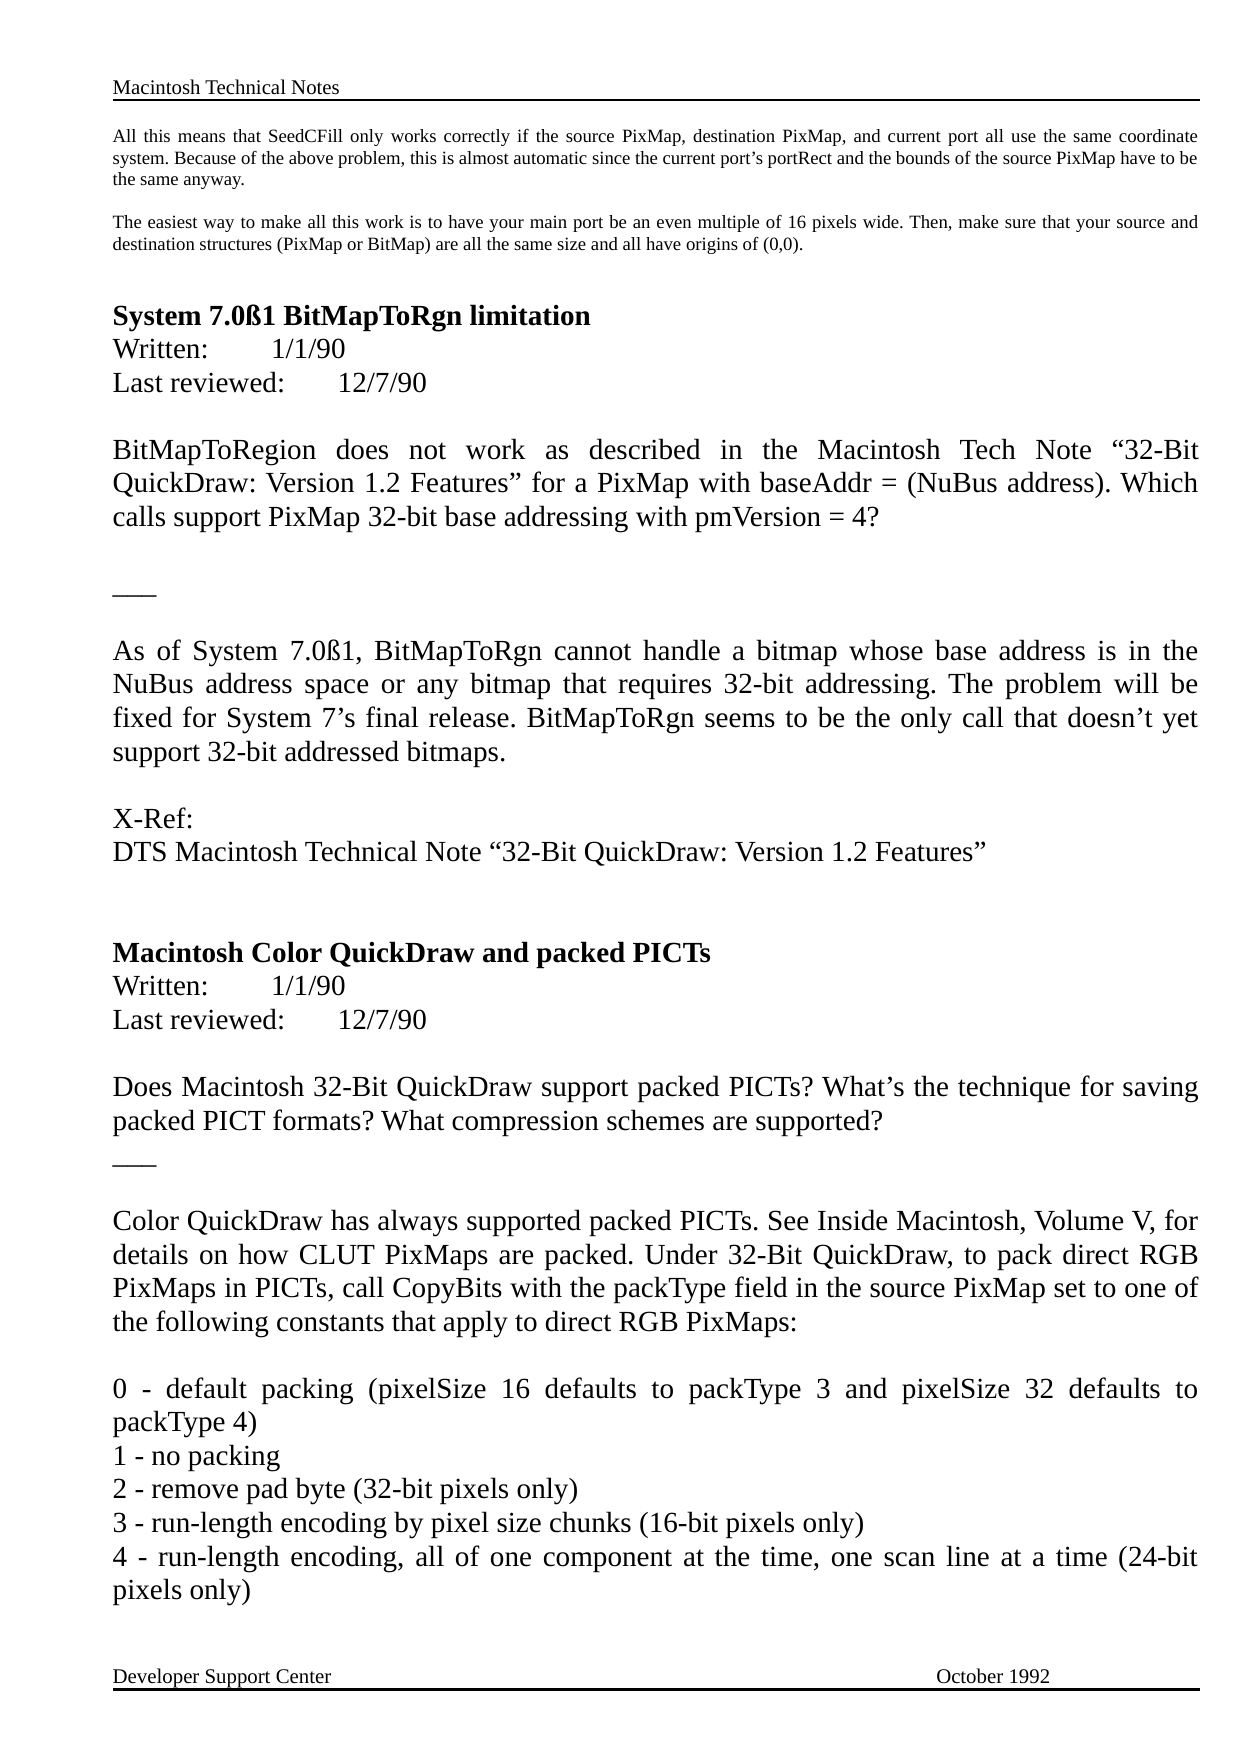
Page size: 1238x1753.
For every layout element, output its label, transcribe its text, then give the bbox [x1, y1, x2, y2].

text ___ [112, 1136, 1200, 1170]
text Last reviewed: 12/7/90 [112, 365, 1200, 398]
text System 7.0ß1 BitMapToRgn limitation [112, 298, 1200, 331]
text BitMapToRegion does not work as described in the Macintosh Tech Note “32-Bit QuickDraw: Version 1.2 Features” for a PixMap with baseAddr = (NuBus address). Which calls support PixMap 32-bit base addressing with pmVersion = 4? [112, 432, 1200, 532]
text 1 - no packing [112, 1438, 1200, 1472]
text 4 - run-length encoding, all of one component at the time, one scan line at a time (24-bit pixels only) [112, 1539, 1200, 1606]
text DTS Macintosh Technical Note “32-Bit QuickDraw: Version 1.2 Features” [112, 834, 1200, 868]
text 3 - run-length encoding by pixel size chunks (16-bit pixels only) [112, 1505, 1200, 1539]
text All this means that SeedCFill only works correctly if the source PixMap, destination PixMap, and current port all use the same coordinate system. Because of the above problem, this is almost automatic since the current port’s portRect and the bounds of the source PixMap have to be the same anyway. [112, 125, 1200, 190]
text Does Macintosh 32-Bit QuickDraw support packed PICTs? What’s the technique for saving packed PICT formats? What compression schemes are supported? [112, 1069, 1200, 1136]
text As of System 7.0ß1, BitMapToRgn cannot handle a bitmap whose base address is in the NuBus address space or any bitmap that requires 32-bit addressing. The problem will be fixed for System 7’s final release. BitMapToRgn seems to be the only call that doesn’t yet support 32-bit addressed bitmaps. [112, 633, 1200, 767]
text Last reviewed: 12/7/90 [112, 1002, 1200, 1036]
text X-Ref: [112, 801, 1200, 834]
text Written: 1/1/90 [112, 331, 1200, 365]
text Color QuickDraw has always supported packed PICTs. See Inside Macintosh, Volume V, for details on how CLUT PixMaps are packed. Under 32-Bit QuickDraw, to pack direct RGB PixMaps in PICTs, call CopyBits with the packType field in the source PixMap set to one of the following constants that apply to direct RGB PixMaps: [112, 1203, 1200, 1337]
text 0 - default packing (pixelSize 16 defaults to packType 3 and pixelSize 32 defaults to packType 4) [112, 1371, 1200, 1438]
text Macintosh Color QuickDraw and packed PICTs [112, 935, 1200, 968]
text The easiest way to make all this work is to have your main port be an even multiple of 16 pixels wide. Then, make sure that your source and destination structures (PixMap or BitMap) are all the same size and all have origins of (0,0). [112, 211, 1200, 254]
text 2 - remove pad byte (32-bit pixels only) [112, 1472, 1200, 1505]
text Written: 1/1/90 [112, 968, 1200, 1002]
text ___ [112, 566, 1200, 599]
